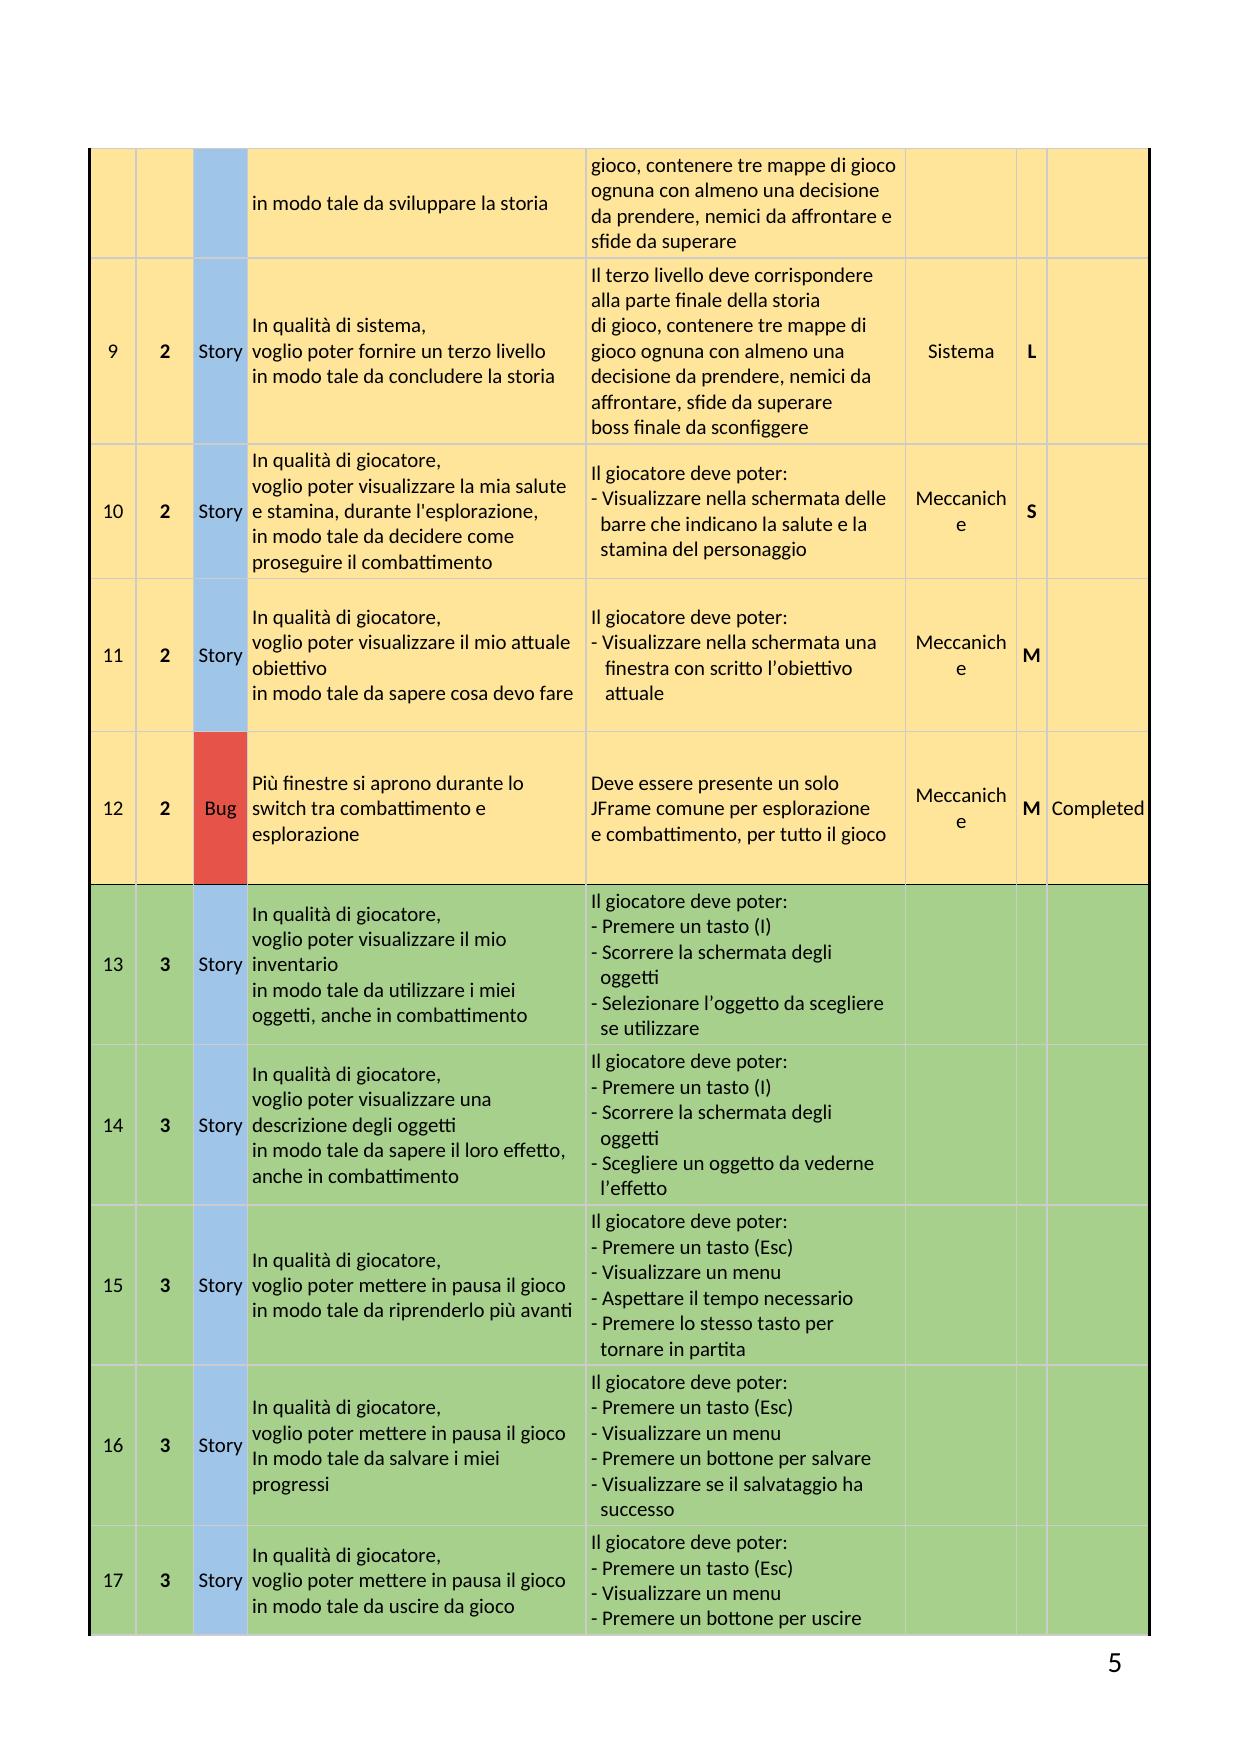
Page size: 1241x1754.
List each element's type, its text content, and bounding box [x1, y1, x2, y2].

table_cell Story [194, 445, 247, 578]
table_cell [906, 1045, 1016, 1204]
table_cell Il giocatore deve poter: - Visualizzare nella schermata una finestra con scritto l’obiettivo attuale [587, 579, 905, 731]
table_cell Story [194, 1206, 247, 1364]
table_cell Più finestre si aprono durante lo switch tra combattimento e esplorazione [248, 732, 585, 884]
table_cell [1017, 1526, 1046, 1634]
table_cell [194, 149, 247, 257]
table_cell 3 [137, 1366, 193, 1525]
table_cell [1017, 1366, 1046, 1525]
table_cell Meccaniche [906, 445, 1016, 578]
table_cell [1048, 1366, 1148, 1525]
table_cell gioco, contenere tre mappe di gioco ognuna con almeno una decisione da prendere, nemici da affrontare e sfide da superare [587, 149, 905, 257]
table_cell [1017, 1045, 1046, 1204]
table_cell Il giocatore deve poter: - Visualizzare nella schermata delle barre che indicano la salute e la stamina del personaggio [587, 445, 905, 578]
table_cell Il giocatore deve poter: - Premere un tasto (I) - Scorrere la schermata degli oggetti - Scegliere un oggetto da vederne l’effetto [587, 1045, 905, 1204]
table_cell S [1017, 445, 1046, 578]
table_cell In qualità di giocatore, voglio poter visualizzare la mia salute e stamina, durante l'esplorazione, in modo tale da decidere come proseguire il combattimento [248, 445, 585, 578]
table_cell 2 [137, 259, 193, 443]
table_cell Il giocatore deve poter: - Premere un tasto (I) - Scorrere la schermata degli oggetti - Selezionare l’oggetto da scegliere se utilizzare [587, 885, 905, 1044]
table_cell M [1017, 579, 1046, 731]
table_cell Sistema [906, 259, 1016, 443]
table_cell Completed [1048, 732, 1148, 884]
table_cell 14 [91, 1045, 135, 1204]
table_cell In qualità di giocatore, voglio poter visualizzare il mio inventario in modo tale da utilizzare i miei oggetti, anche in combattimento [248, 885, 585, 1044]
table_cell Meccaniche [906, 732, 1016, 884]
table_cell [1048, 579, 1148, 731]
table_cell Deve essere presente un solo JFrame comune per esplorazione e combattimento, per tutto il gioco [587, 732, 905, 884]
table_cell [1017, 885, 1046, 1044]
table_cell 12 [91, 732, 135, 884]
table_cell In qualità di giocatore, voglio poter visualizzare il mio attuale obiettivo in modo tale da sapere cosa devo fare [248, 579, 585, 731]
table_cell [1048, 445, 1148, 578]
table_cell 3 [137, 1206, 193, 1364]
table_cell Story [194, 885, 247, 1044]
table_cell 10 [91, 445, 135, 578]
table_cell 2 [137, 579, 193, 731]
table_cell L [1017, 259, 1046, 443]
table_cell Il terzo livello deve corrispondere alla parte finale della storia di gioco, contenere tre mappe di gioco ognuna con almeno una decisione da prendere, nemici da affrontare, sfide da superare boss finale da sconfiggere [587, 259, 905, 443]
table_cell [1048, 1045, 1148, 1204]
table_cell In qualità di sistema, voglio poter fornire un terzo livello in modo tale da concludere la storia [248, 259, 585, 443]
table_cell [1048, 149, 1148, 257]
table_cell 11 [91, 579, 135, 731]
table_cell [1017, 1206, 1046, 1364]
table_cell 3 [137, 1045, 193, 1204]
table_cell [906, 1206, 1016, 1364]
table_cell Bug [194, 732, 247, 884]
table_cell M [1017, 732, 1046, 884]
table_cell [1048, 885, 1148, 1044]
table_cell Story [194, 1526, 247, 1634]
table_cell Il giocatore deve poter: - Premere un tasto (Esc) - Visualizzare un menu - Premere un bottone per uscire [587, 1526, 905, 1634]
table_cell [906, 1526, 1016, 1634]
table_cell [1017, 149, 1046, 257]
table_cell 3 [137, 1526, 193, 1634]
table_cell [1048, 1526, 1148, 1634]
table_cell 3 [137, 885, 193, 1044]
table_cell In qualità di giocatore, voglio poter mettere in pausa il gioco in modo tale da riprenderlo più avanti [248, 1206, 585, 1364]
table_cell 15 [91, 1206, 135, 1364]
table_cell 2 [137, 445, 193, 578]
table_cell 9 [91, 259, 135, 443]
table_cell Story [194, 1366, 247, 1525]
table_cell 2 [137, 732, 193, 884]
table_cell [91, 149, 135, 257]
table_cell Il giocatore deve poter: - Premere un tasto (Esc) - Visualizzare un menu - Premere un bottone per salvare - Visualizzare se il salvataggio ha successo [587, 1366, 905, 1525]
table_cell [1048, 1206, 1148, 1364]
table_cell [137, 149, 193, 257]
table_cell [906, 1366, 1016, 1525]
table_cell 17 [91, 1526, 135, 1634]
table_cell In qualità di giocatore, voglio poter mettere in pausa il gioco in modo tale da uscire da gioco [248, 1526, 585, 1634]
table_cell In qualità di giocatore, voglio poter mettere in pausa il gioco In modo tale da salvare i miei progressi [248, 1366, 585, 1525]
table_cell [1048, 259, 1148, 443]
table_cell Story [194, 579, 247, 731]
table_cell [906, 149, 1016, 257]
table_cell Meccaniche [906, 579, 1016, 731]
table_cell in modo tale da sviluppare la storia [248, 149, 585, 257]
table_cell 16 [91, 1366, 135, 1525]
table_cell Story [194, 259, 247, 443]
table_cell In qualità di giocatore, voglio poter visualizzare una descrizione degli oggetti in modo tale da sapere il loro effetto, anche in combattimento [248, 1045, 585, 1204]
table_cell 13 [91, 885, 135, 1044]
table_cell Il giocatore deve poter: - Premere un tasto (Esc) - Visualizzare un menu - Aspettare il tempo necessario - Premere lo stesso tasto per tornare in partita [587, 1206, 905, 1364]
table_cell [906, 885, 1016, 1044]
table_cell Story [194, 1045, 247, 1204]
